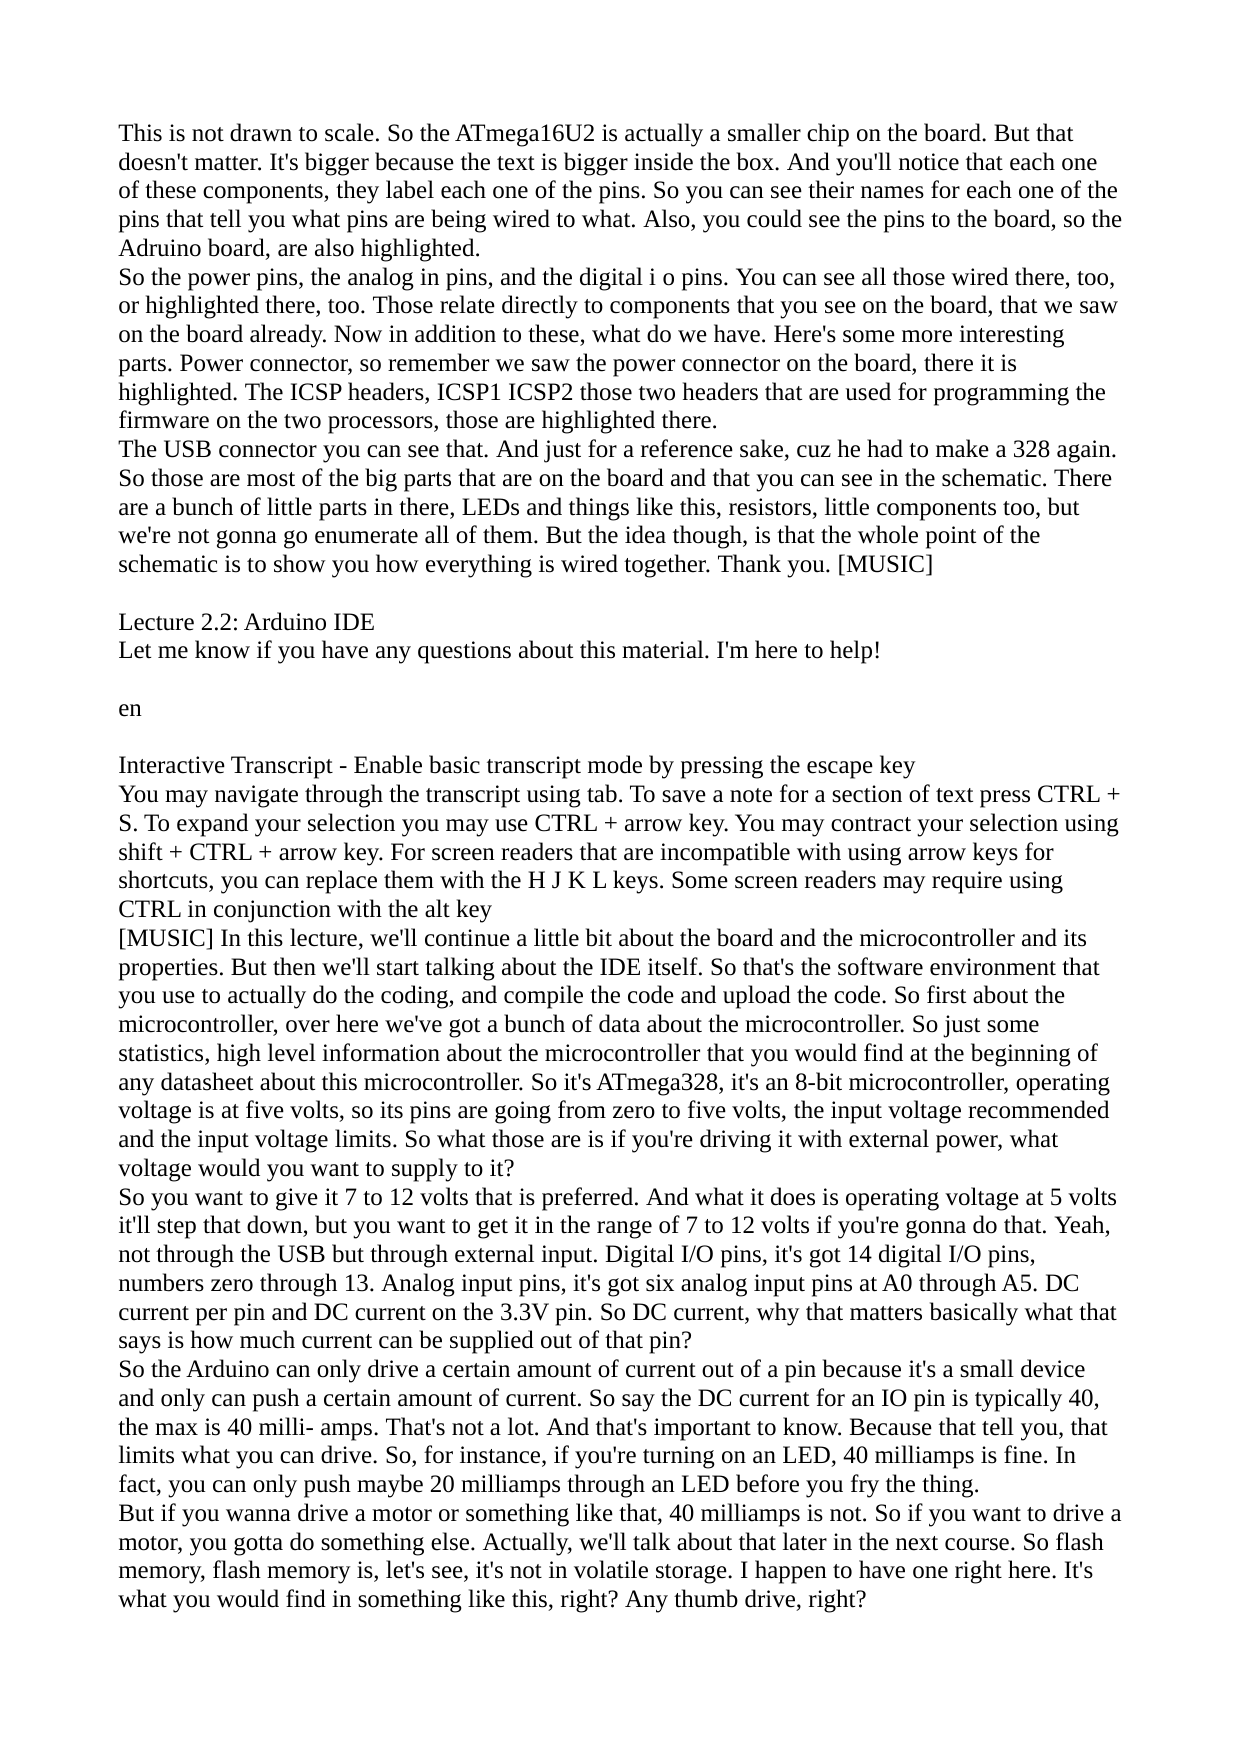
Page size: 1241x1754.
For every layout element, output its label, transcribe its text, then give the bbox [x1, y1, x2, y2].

text Let me know if you have any questions about this material. I'm here to help! [118, 636, 1122, 664]
text ​ [118, 722, 1122, 751]
text You may navigate through the transcript using tab. To save a note for a section of text press CTRL + S. To expand your selection you may use CTRL + arrow key. You may contract your selection using shift + CTRL + arrow key. For screen readers that are incompatible with using arrow keys for shortcuts, you can replace them with the H J K L keys. Some screen readers may require using CTRL in conjunction with the alt key [118, 779, 1122, 923]
text ​So you want to give it 7 to 12 volts that is preferred. ​And what it does is operating voltage at 5 volts it'll step that down, but ​you want to get it in the range of 7 to 12 volts if you're gonna do that. ​Yeah, not through the USB but through external input. ​Digital I/O pins, it's got 14 digital I/O pins, numbers zero through 13. ​Analog input pins, it's got six analog input pins at A0 through A5. ​DC current per pin and DC current on the 3.3V pin. ​So DC current, why that matters ​basically what that says is how much current can be supplied out of that pin? [118, 1182, 1122, 1354]
text ​This is not drawn to scale. ​So the ATmega16U2 is actually a smaller chip on the board. ​But that doesn't matter. ​It's bigger because the text is bigger inside the box. ​And you'll notice that each one of these components, ​they label each one of the pins. ​So you can see their names for ​each one of the pins that tell you what pins are being wired to what. ​Also, you could see the pins to the board, so the Adruino board, ​are also highlighted. [118, 118, 1122, 262]
text ​[MUSIC] ​In this lecture, we'll continue a little bit about the board and ​the microcontroller and its properties. ​But then we'll start talking about the IDE itself. ​So that's the software environment that you use to actually do the coding, ​and compile the code and upload the code. ​So first about the microcontroller, ​over here we've got a bunch of data about the microcontroller. ​So just some statistics, high level information about the microcontroller that ​you would find at the beginning of any datasheet about this microcontroller. ​So it's ATmega328, it's an 8-bit microcontroller, ​operating voltage is at five volts, so its pins are going from zero to five volts, ​the input voltage recommended and the input voltage limits. ​So what those are is if you're driving it with external power, ​what voltage would you want to supply to it? [118, 923, 1122, 1182]
text Lecture 2.2: Arduino IDE [118, 607, 1122, 636]
text ​So the Arduino can only drive a certain amount of current out of a pin because ​it's a small device and only can push a certain amount of current. ​So say the DC current for an IO pin is typically 40, the max is 40 milli- amps. ​That's not a lot. ​And that's important to know. ​Because that tell you, that limits what you can drive. ​So, for instance, if you're turning on an LED, 40 milliamps is fine. ​In fact, you can only push maybe 20 milliamps through an LED before you ​fry the thing. [118, 1354, 1122, 1498]
text ​But if you wanna drive a motor or something like that, 40 milliamps is not. ​So if you want to drive a motor, you gotta do something else. ​Actually, we'll talk about that later in the next course. ​So flash memory, flash memory is, let's see, it's not in volatile storage. ​I happen to have one right here. ​It's what you would find in something like this, right? ​Any thumb drive, right? [118, 1498, 1122, 1613]
text ​The USB connector you can see that. ​And just for a reference sake, cuz he had to make a 328 again. ​So those are most of the big parts that are on the board and ​that you can see in the schematic. ​There are a bunch of little parts in there, LEDs and things like this, ​resistors, little components too, but we're not gonna go enumerate all of them. ​But the idea though, is that the whole point of the schematic is to show you how ​everything is wired together. ​Thank you. ​[MUSIC] [118, 434, 1122, 578]
text Interactive Transcript - Enable basic transcript mode by pressing the escape key [118, 751, 1122, 779]
text ​So the power pins, the analog in pins, and the digital i o pins. ​You can see all those wired there, too, or highlighted there, too. ​Those relate directly to components that you see on the board, ​that we saw on the board already. ​Now in addition to these, what do we have. ​Here's some more interesting parts. ​Power connector, so remember we saw the power connector on the board, ​there it is highlighted. ​The ICSP headers, ICSP1 ICSP2 those two headers that are used for ​programming the firmware on the two processors, those are highlighted there. [118, 262, 1122, 434]
text en [118, 693, 1122, 722]
